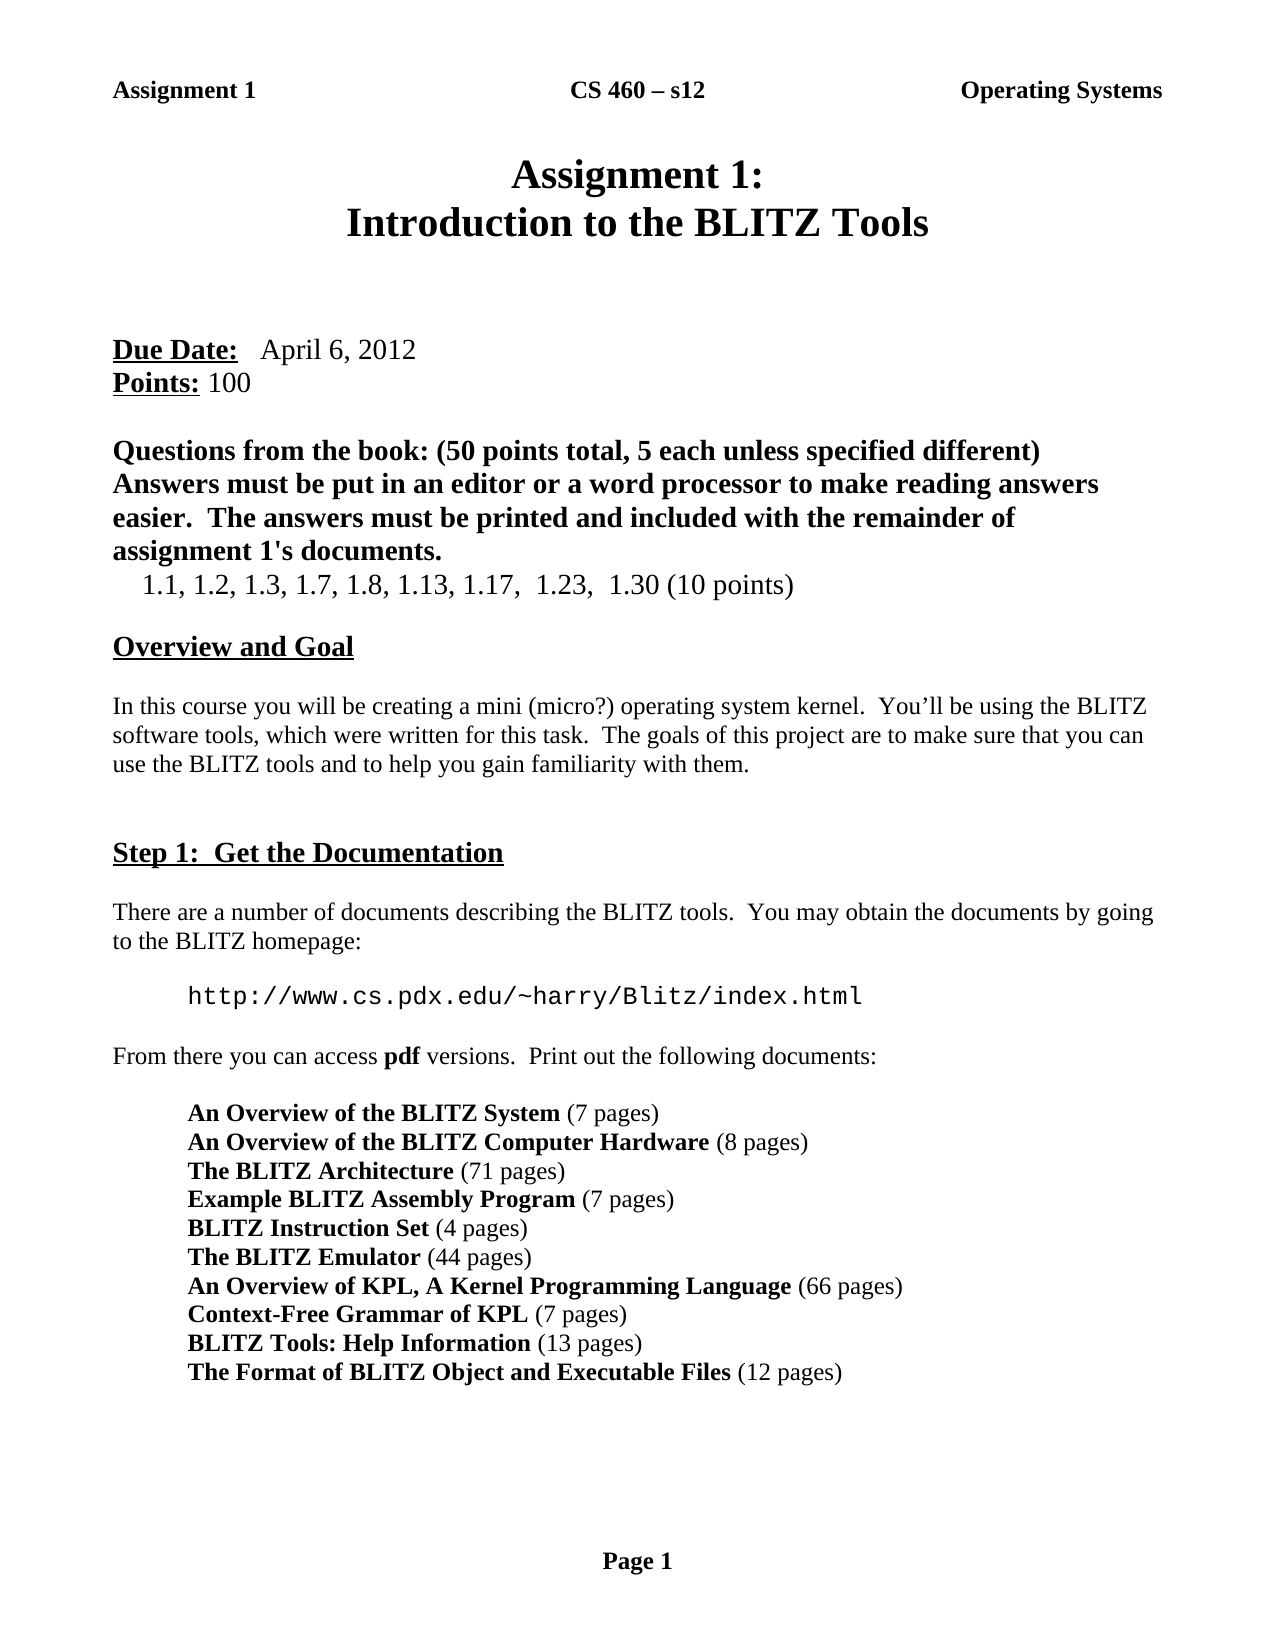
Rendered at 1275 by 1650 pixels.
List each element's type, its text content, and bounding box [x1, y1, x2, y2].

text Introduction to the BLITZ Tools [112, 198, 1162, 246]
text The BLITZ Architecture (71 pages) [112, 1156, 1162, 1184]
text http://www.cs.pdx.edu/~harry/Blitz/index.html [112, 984, 1162, 1012]
text Context-Free Grammar of KPL (7 pages) [112, 1299, 1162, 1328]
text easier. The answers must be printed and included with the remainder of [112, 500, 1162, 533]
text BLITZ Tools: Help Information (13 pages) [112, 1328, 1162, 1357]
text assignment 1's documents. [112, 533, 1162, 567]
text 1.1, 1.2, 1.3, 1.7, 1.8, 1.13, 1.17, 1.23, 1.30 (10 points) [112, 567, 1162, 600]
text Example BLITZ Assembly Program (7 pages) [112, 1184, 1162, 1213]
text In this course you will be creating a mini (micro?) operating system kernel. You’ll be using the BLITZ software tools, which were written for this task. The goals of this project are to make sure that you can use the BLITZ tools and to help you gain familiarity with them. [112, 691, 1162, 778]
subtitle Overview and Goal [112, 629, 1162, 663]
text Assignment 1: [112, 150, 1162, 198]
text There are a number of documents describing the BLITZ tools. You may obtain the documents by going to the BLITZ homepage: [112, 897, 1162, 955]
text Questions from the book: (50 points total, 5 each unless specified different) [112, 433, 1162, 466]
text The Format of BLITZ Object and Executable Files (12 pages) [112, 1357, 1162, 1386]
text An Overview of KPL, A Kernel Programming Language (66 pages) [112, 1271, 1162, 1299]
text The BLITZ Emulator (44 pages) [112, 1242, 1162, 1271]
subtitle Step 1: Get the Documentation [112, 835, 1162, 869]
text BLITZ Instruction Set (4 pages) [112, 1213, 1162, 1242]
text Due Date: April 6, 2012 [112, 332, 1162, 366]
text An Overview of the BLITZ System (7 pages) [112, 1098, 1162, 1127]
text An Overview of the BLITZ Computer Hardware (8 pages) [112, 1127, 1162, 1156]
text Answers must be put in an editor or a word processor to make reading answers [112, 466, 1162, 500]
text From there you can access pdf versions. Print out the following documents: [112, 1041, 1162, 1069]
text Points: 100 [112, 366, 1162, 399]
